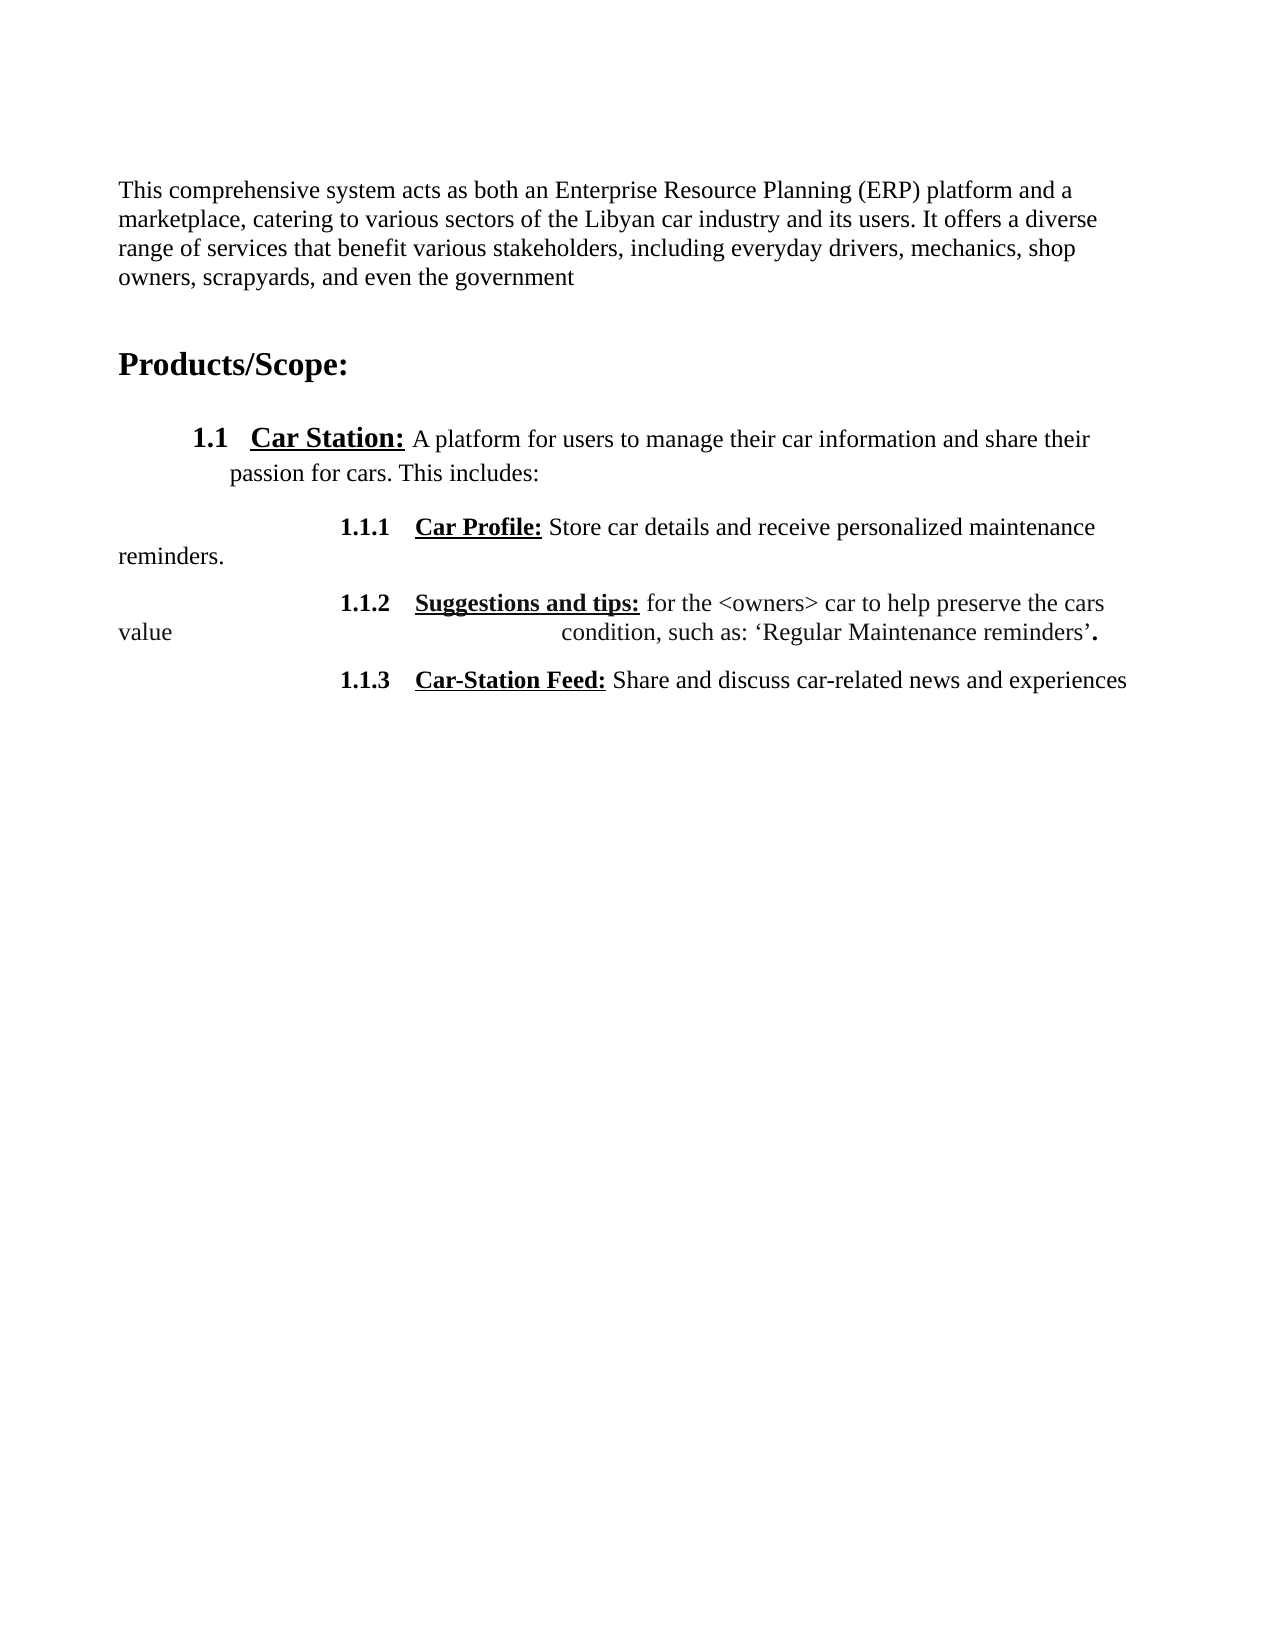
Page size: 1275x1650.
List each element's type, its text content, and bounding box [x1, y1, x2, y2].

subtitle 1.1.2 Suggestions and tips: for the <owners> car to help preserve the cars value condition, such as: ‘Regular Maintenance reminders’. [118, 588, 1157, 646]
subtitle Products/Scope: [118, 344, 1157, 383]
subtitle 1.1.3 Car-Station Feed: Share and discuss car-related news and experiences [118, 665, 1157, 693]
text This comprehensive system acts as both an Enterprise Resource Planning (ERP) platform and a marketplace, catering to various sectors of the Libyan car industry and its users. It offers a diverse range of services that benefit various stakeholders, including everyday drivers, mechanics, shop owners, scrapyards, and even the government [118, 176, 1157, 291]
subtitle 1.1 Car Station: A platform for users to manage their car information and share their passion for cars. This includes: [118, 420, 1157, 487]
subtitle 1.1.1 Car Profile: Store car details and receive personalized maintenance reminders. [118, 512, 1157, 570]
